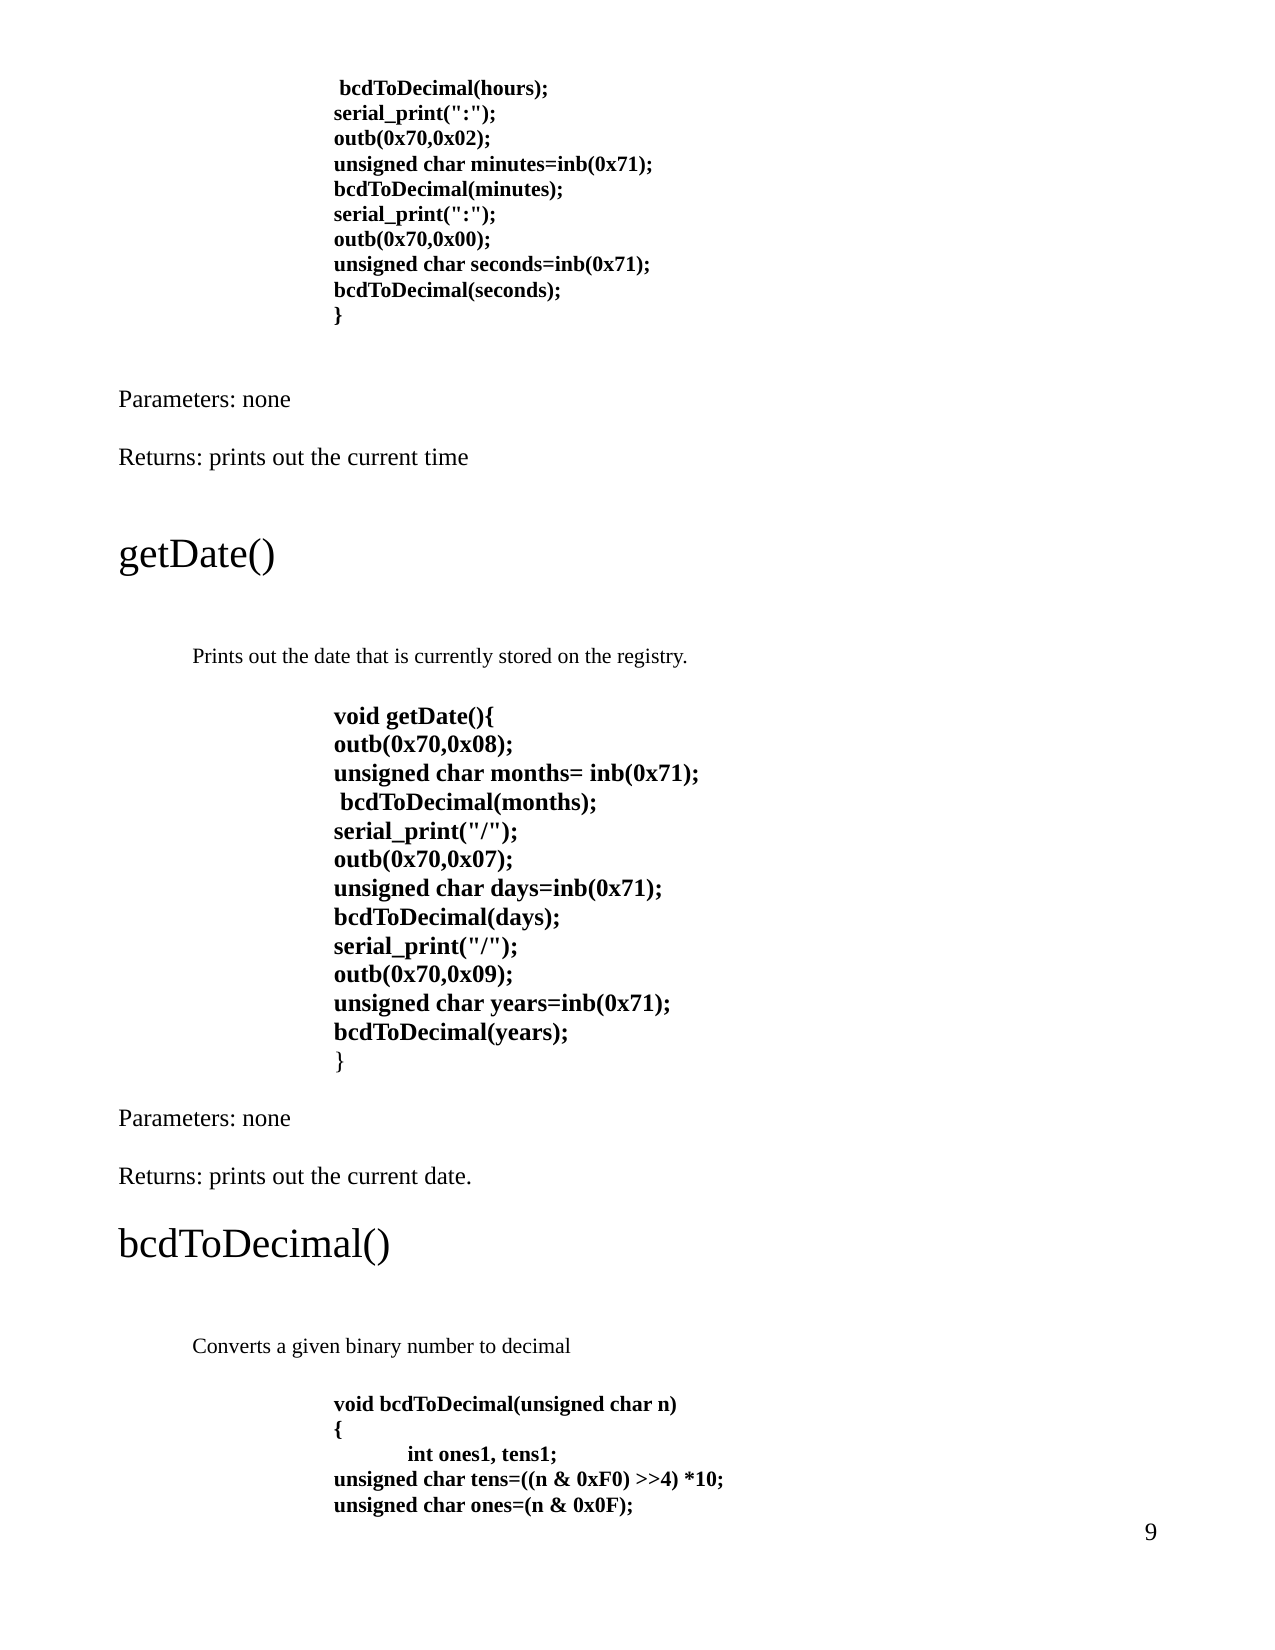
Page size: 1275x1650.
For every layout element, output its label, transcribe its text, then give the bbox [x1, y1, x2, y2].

text unsigned char minutes=inb(0x71); [334, 151, 1157, 176]
text Returns: prints out the current date. [118, 1161, 1157, 1189]
text unsigned char days=inb(0x71); [334, 873, 1157, 902]
text serial_print(":"); [334, 100, 1157, 125]
text bcdToDecimal() [118, 1218, 1157, 1266]
text int ones1, tens1; [334, 1441, 1157, 1466]
text getDate() [118, 528, 1157, 576]
text unsigned char months= inb(0x71); [334, 758, 1157, 787]
text } [334, 302, 1157, 327]
text serial_print("/"); [334, 931, 1157, 959]
text void bcdToDecimal(unsigned char n) [334, 1391, 1157, 1416]
text serial_print("/"); [334, 816, 1157, 844]
text Converts a given binary number to decimal [118, 1314, 1157, 1362]
text outb(0x70,0x08); [334, 729, 1157, 758]
text bcdToDecimal(seconds); [334, 277, 1157, 302]
text outb(0x70,0x00); [334, 226, 1157, 251]
text bcdToDecimal(years); [334, 1017, 1157, 1046]
text outb(0x70,0x02); [334, 125, 1157, 151]
text bcdToDecimal(hours); [334, 75, 1157, 100]
text void getDate(){ [334, 701, 1157, 729]
text unsigned char years=inb(0x71); [334, 988, 1157, 1017]
text Parameters: none [118, 384, 1157, 413]
text bcdToDecimal(minutes); [334, 176, 1157, 201]
text bcdToDecimal(days); [334, 902, 1157, 931]
text bcdToDecimal(months); [334, 787, 1157, 816]
text unsigned char seconds=inb(0x71); [334, 251, 1157, 277]
text Parameters: none [118, 1103, 1157, 1132]
text serial_print(":"); [334, 201, 1157, 226]
text { [334, 1416, 1157, 1441]
text Returns: prints out the current time [118, 442, 1157, 471]
text } [334, 1046, 1157, 1074]
text outb(0x70,0x09); [334, 959, 1157, 988]
text unsigned char ones=(n & 0x0F); [334, 1492, 1157, 1517]
text outb(0x70,0x07); [334, 844, 1157, 873]
text Prints out the date that is currently stored on the registry. [118, 624, 1157, 672]
text unsigned char tens=((n & 0xF0) >>4) *10; [334, 1466, 1157, 1492]
